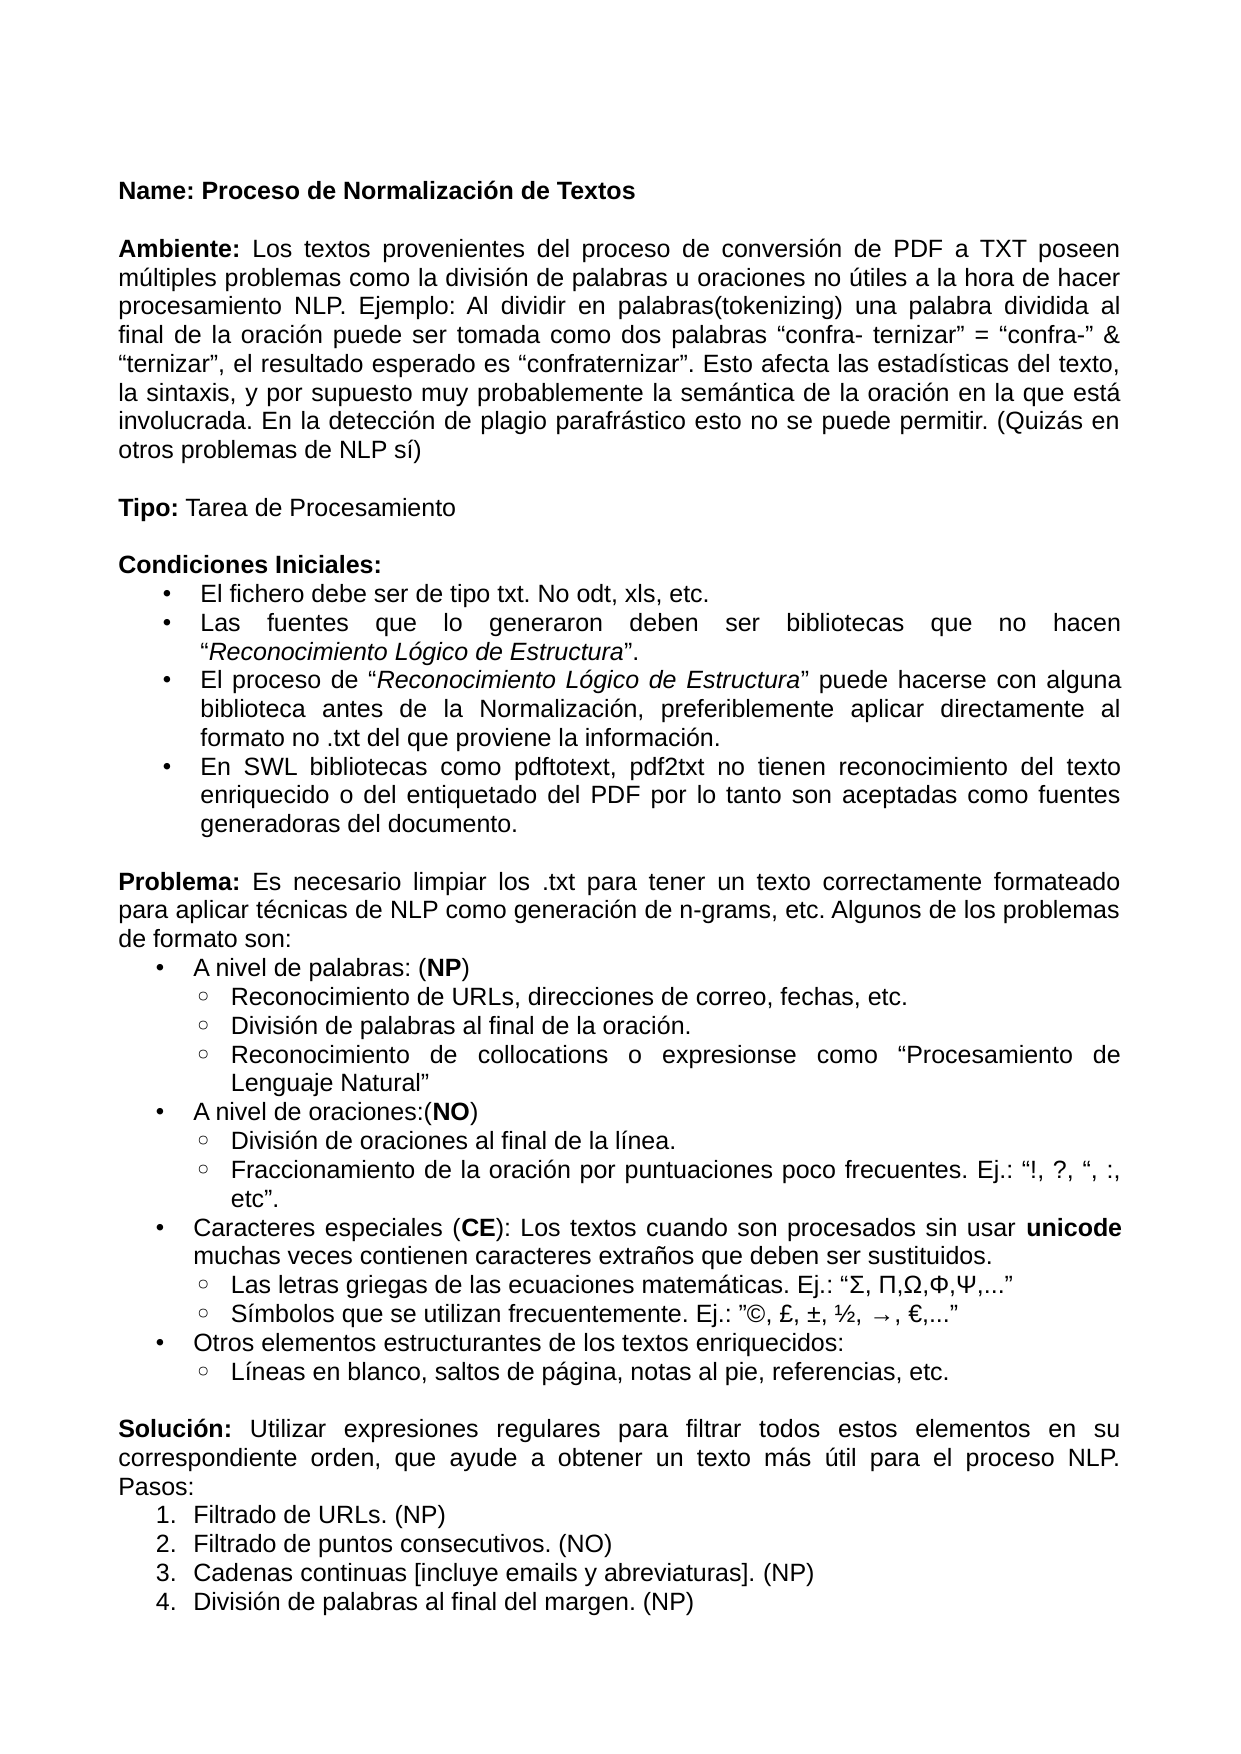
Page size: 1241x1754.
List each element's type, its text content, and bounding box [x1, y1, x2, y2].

list El fichero debe ser de tipo txt. No odt, xls, etc. [163, 579, 1122, 608]
list División de oraciones al final de la línea. [193, 1126, 1122, 1155]
list Las letras griegas de las ecuaciones matemáticas. Ej.: “Σ, Π,Ω,Φ,Ψ,...” [193, 1270, 1122, 1299]
text Condiciones Iniciales: [118, 550, 1122, 579]
text Ambiente: Los textos provenientes del proceso de conversión de PDF a TXT poseen múltiples problemas como la división de palabras u oraciones no útiles a la hora de hacer procesamiento NLP. Ejemplo: Al dividir en palabras(tokenizing) una palabra dividida al final de la oración puede ser tomada como dos palabras “confra- ternizar” = “confra-” & “ternizar”, el resultado esperado es “confraternizar”. Esto afecta las estadísticas del texto, la sintaxis, y por supuesto muy probablemente la semántica de la oración en la que está involucrada. En la detección de plagio parafrástico esto no se puede permitir. (Quizás en otros problemas de NLP sí) [118, 234, 1122, 464]
text Problema: Es necesario limpiar los .txt para tener un texto correctamente formateado para aplicar técnicas de NLP como generación de n-grams, etc. Algunos de los problemas de formato son: [118, 867, 1122, 953]
list El proceso de “Reconocimiento Lógico de Estructura” puede hacerse con alguna biblioteca antes de la Normalización, preferiblemente aplicar directamente al formato no .txt del que proviene la información. [163, 665, 1122, 752]
list En SWL bibliotecas como pdftotext, pdf2txt no tienen reconocimiento del texto enriquecido o del entiquetado del PDF por lo tanto son aceptadas como fuentes generadoras del documento. [163, 752, 1122, 838]
list División de palabras al final del margen. (NP) [156, 1587, 1122, 1616]
list División de palabras al final de la oración. [193, 1011, 1122, 1039]
list A nivel de oraciones:(NO) [156, 1097, 1122, 1126]
list Líneas en blanco, saltos de página, notas al pie, referencias, etc. [193, 1357, 1122, 1386]
list Reconocimiento de collocations o expresionse como “Procesamiento de Lenguaje Natural” [193, 1039, 1122, 1097]
list Otros elementos estructurantes de los textos enriquecidos: [156, 1328, 1122, 1357]
text Name: Proceso de Normalización de Textos [118, 176, 1122, 205]
list Fraccionamiento de la oración por puntuaciones poco frecuentes. Ej.: “!, ?, “, :, etc”. [193, 1155, 1122, 1212]
text Solución: Utilizar expresiones regulares para filtrar todos estos elementos en su correspondiente orden, que ayude a obtener un texto más útil para el proceso NLP. Pasos: [118, 1414, 1122, 1501]
list Filtrado de puntos consecutivos. (NO) [156, 1529, 1122, 1558]
list Símbolos que se utilizan frecuentemente. Ej.: ”©, £, ±, ½, →, €,...” [193, 1299, 1122, 1328]
list Caracteres especiales (CE): Los textos cuando son procesados sin usar unicode muchas veces contienen caracteres extraños que deben ser sustituidos. [156, 1212, 1122, 1270]
list Filtrado de URLs. (NP) [156, 1501, 1122, 1529]
list A nivel de palabras: (NP) [156, 953, 1122, 982]
list Las fuentes que lo generaron deben ser bibliotecas que no hacen “Reconocimiento Lógico de Estructura”. [163, 608, 1122, 665]
list Reconocimiento de URLs, direcciones de correo, fechas, etc. [193, 982, 1122, 1011]
list Cadenas continuas [incluye emails y abreviaturas]. (NP) [156, 1558, 1122, 1587]
text Tipo: Tarea de Procesamiento [118, 493, 1122, 521]
